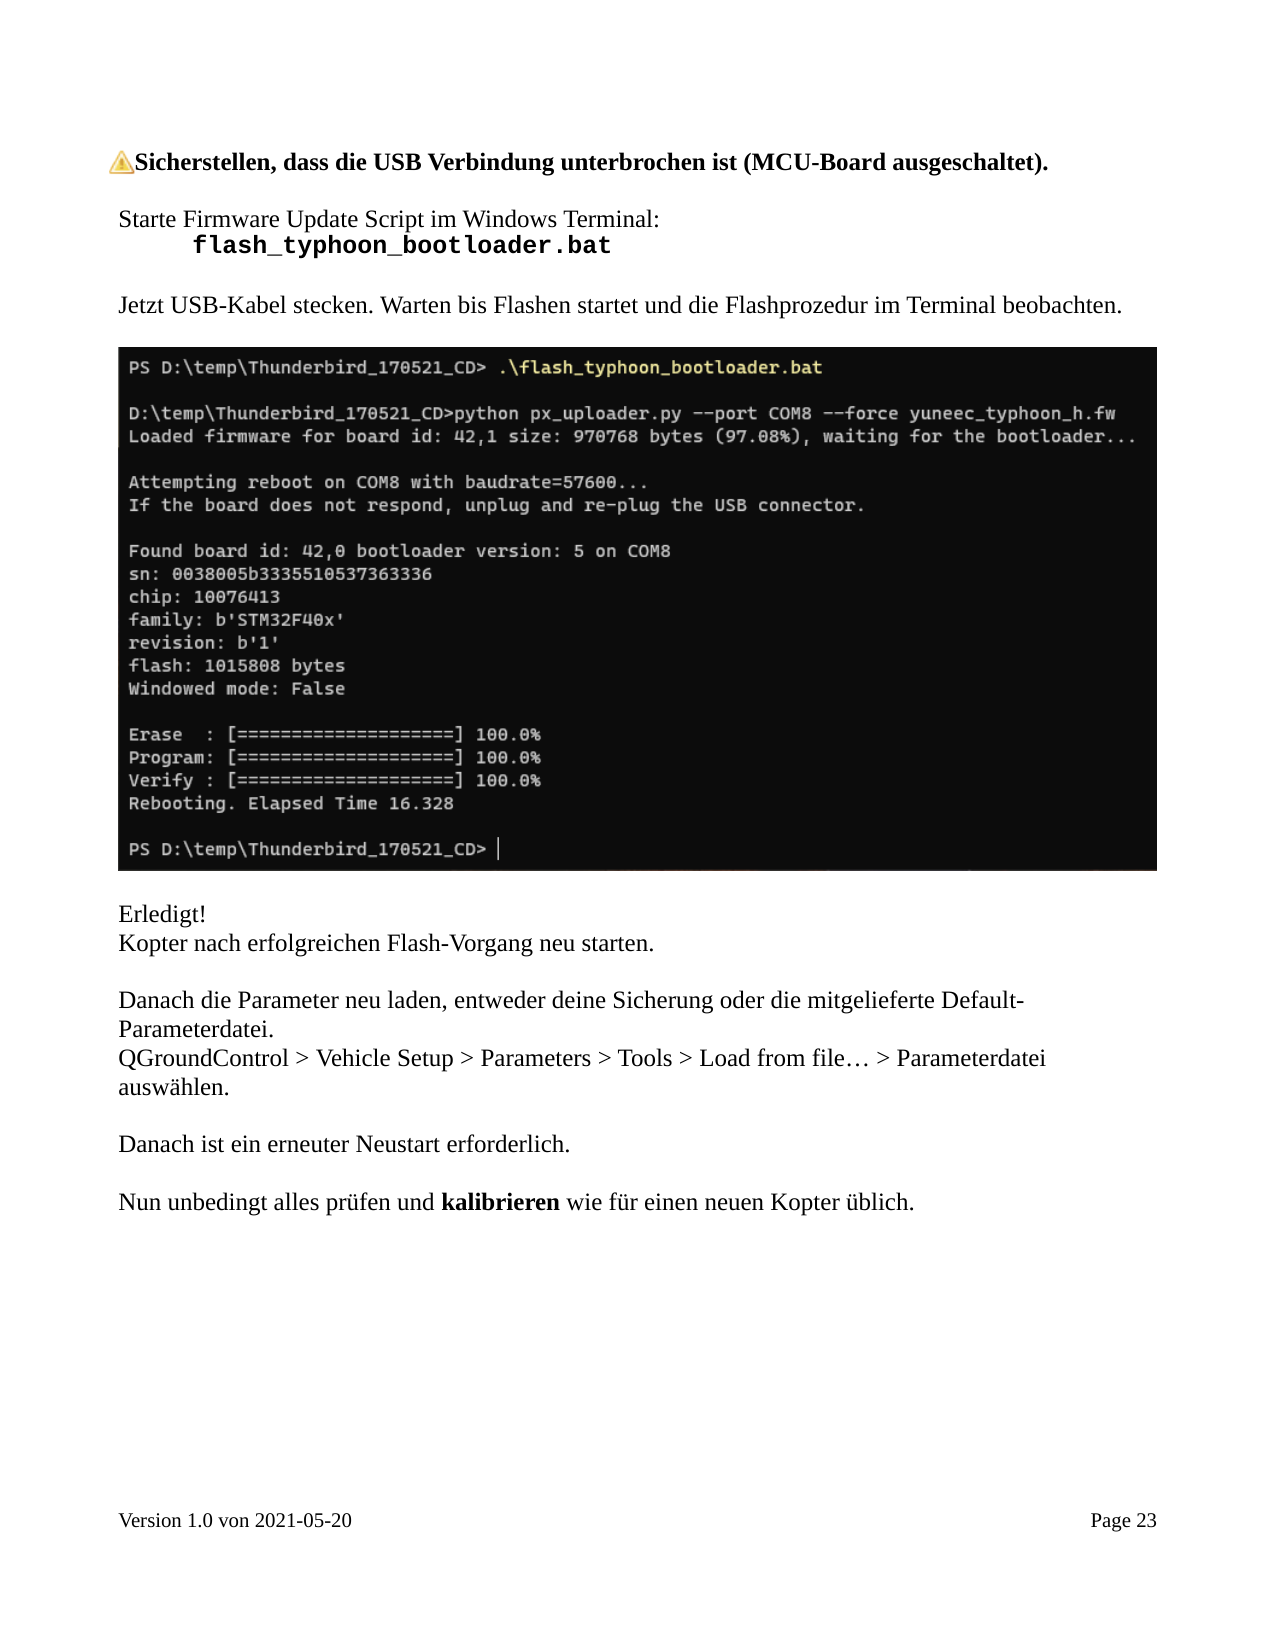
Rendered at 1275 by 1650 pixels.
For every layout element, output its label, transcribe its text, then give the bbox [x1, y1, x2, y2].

text Erledigt! [118, 899, 1157, 928]
text Sicherstellen, dass die USB Verbindung unterbrochen ist (MCU-Board ausgeschaltet). [118, 147, 1157, 176]
text QGroundControl > Vehicle Setup > Parameters > Tools > Load from file… > Parameterdatei auswählen. [118, 1043, 1157, 1101]
text Danach die Parameter neu laden, entweder deine Sicherung oder die mitgelieferte Default-Parameterdatei. [118, 986, 1157, 1043]
text Danach ist ein erneuter Neustart erforderlich. [118, 1129, 1157, 1158]
text flash_typhoon_bootloader.bat [118, 233, 1157, 261]
text Nun unbedingt alles prüfen und kalibrieren wie für einen neuen Kopter üblich. [118, 1187, 1157, 1216]
picture [109, 150, 135, 176]
text Jetzt USB-Kabel stecken. Warten bis Flashen startet und die Flashprozedur im Terminal beobachten. [118, 290, 1157, 319]
text Starte Firmware Update Script im Windows Terminal: [118, 204, 1157, 233]
picture [118, 347, 1157, 871]
text Kopter nach erfolgreichen Flash-Vorgang neu starten. [118, 928, 1157, 957]
